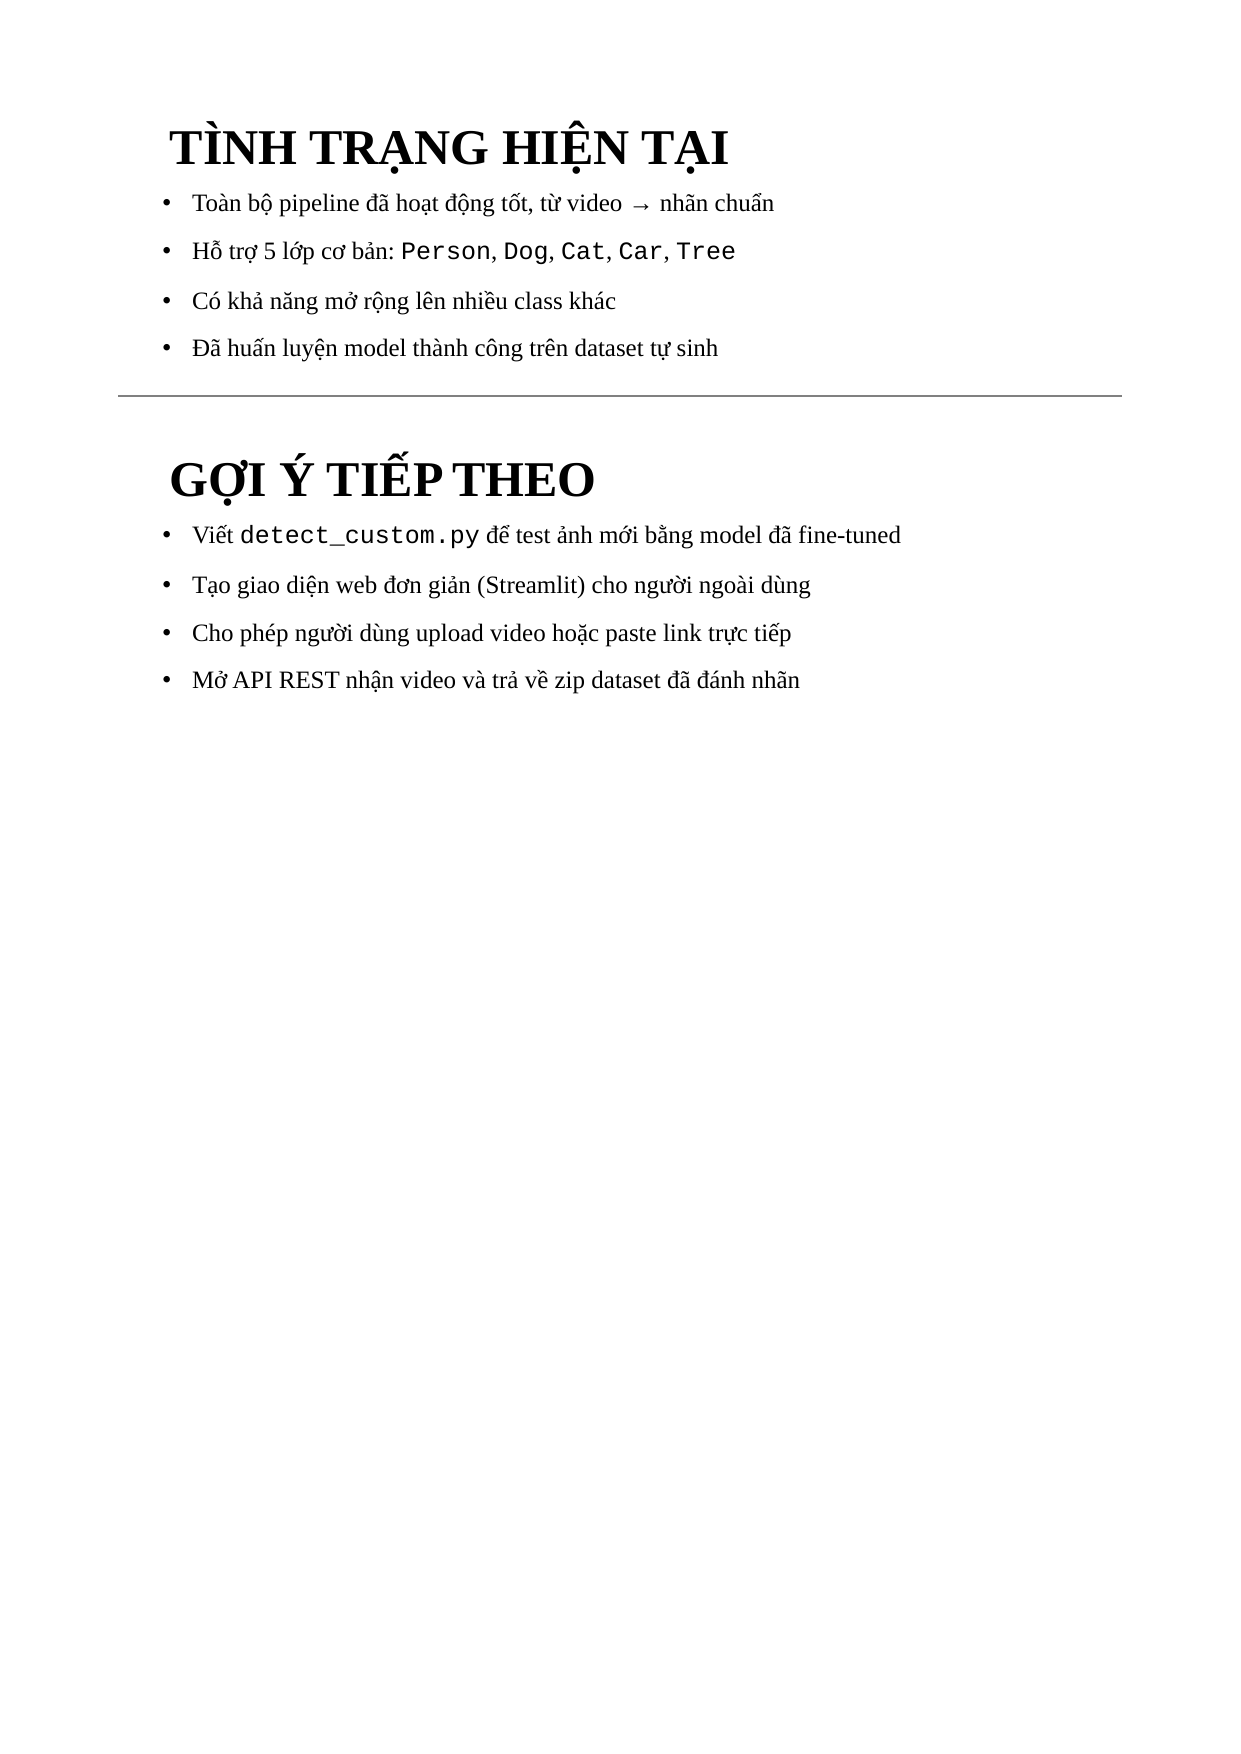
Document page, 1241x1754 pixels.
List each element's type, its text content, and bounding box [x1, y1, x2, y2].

list Cho phép người dùng upload video hoặc paste link trực tiếp [162, 618, 1122, 647]
subtitle ✅ TÌNH TRẠNG HIỆN TẠI [118, 118, 1122, 176]
list Viết detect_custom.py để test ảnh mới bằng model đã fine-tuned [162, 520, 1122, 551]
list Đã huấn luyện model thành công trên dataset tự sinh [162, 333, 1122, 362]
list Tạo giao diện web đơn giản (Streamlit) cho người ngoài dùng [162, 570, 1122, 599]
subtitle 🔜 GỢI Ý TIẾP THEO [118, 450, 1122, 508]
list Toàn bộ pipeline đã hoạt động tốt, từ video → nhãn chuẩn [162, 188, 1122, 217]
list Hỗ trợ 5 lớp cơ bản: Person, Dog, Cat, Car, Tree [162, 236, 1122, 267]
list Mở API REST nhận video và trả về zip dataset đã đánh nhãn [162, 665, 1122, 694]
list Có khả năng mở rộng lên nhiều class khác [162, 286, 1122, 314]
